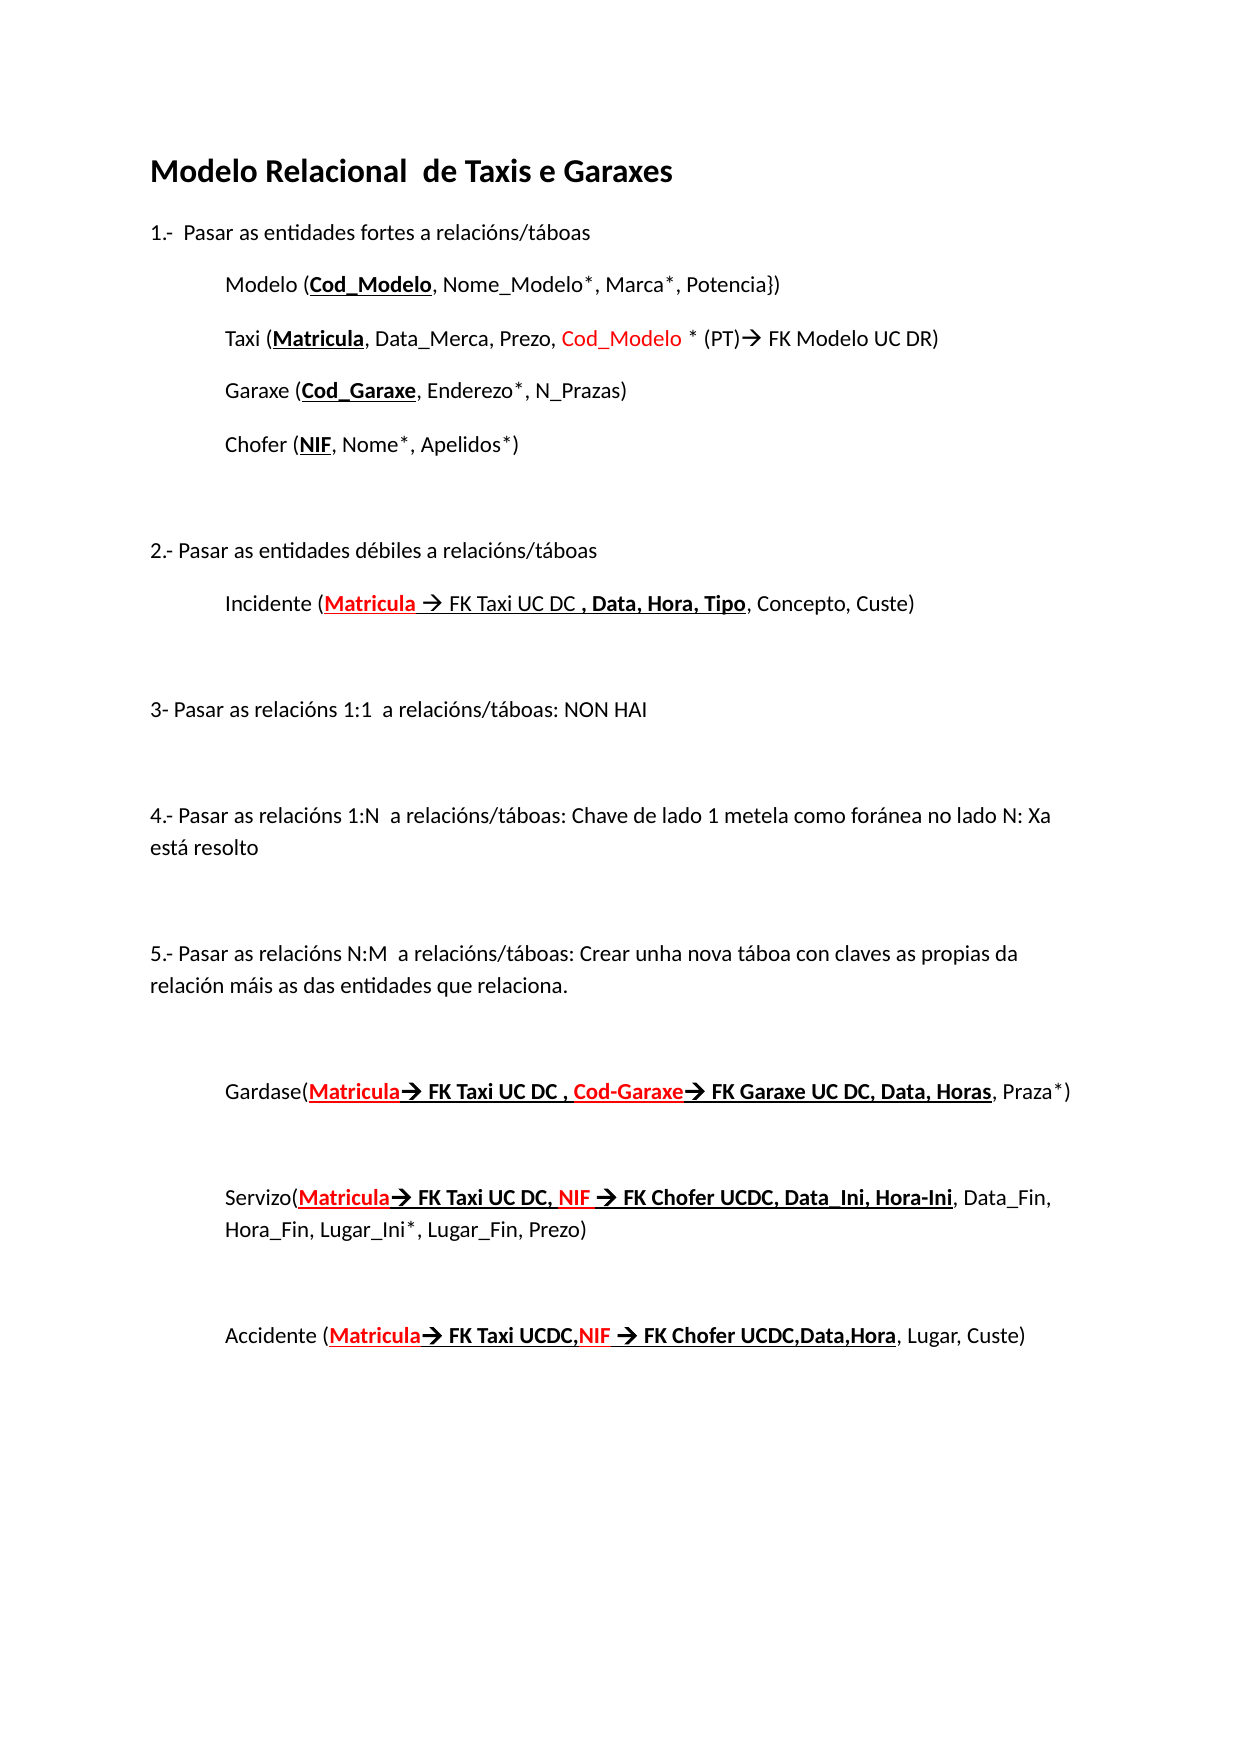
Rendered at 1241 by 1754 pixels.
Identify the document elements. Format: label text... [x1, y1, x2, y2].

text Taxi (Matricula, Data_Merca, Prezo, Cod_Modelo * (PT) FK Modelo UC DR) [225, 324, 1090, 352]
text Servizo(Matricula FK Taxi UC DC, NIF  FK Chofer UCDC, Data_Ini, Hora-Ini, Data_Fin, Hora_Fin, Lugar_Ini*, Lugar_Fin, Prezo) [150, 1183, 1090, 1243]
text 1.- Pasar as entidades fortes a relacións/táboas [150, 218, 1090, 246]
text Modelo (Cod_Modelo, Nome_Modelo*, Marca*, Potencia}) [150, 271, 1090, 299]
text 5.- Pasar as relacións N:M a relacións/táboas: Crear unha nova táboa con claves as propias da relación máis as das entidades que relaciona. [150, 939, 1090, 999]
text Garaxe (Cod_Garaxe, Enderezo*, N_Prazas) [225, 377, 1090, 405]
text Chofer (NIF, Nome*, Apelidos*) [225, 430, 1090, 458]
text Modelo Relacional de Taxis e Garaxes [150, 150, 1090, 191]
text 2.- Pasar as entidades débiles a relacións/táboas [150, 536, 1090, 564]
text 4.- Pasar as relacións 1:N a relacións/táboas: Chave de lado 1 metela como foránea no lado N: Xa está resolto [150, 801, 1090, 861]
text Incidente (Matricula  FK Taxi UC DC , Data, Hora, Tipo, Concepto, Custe) [225, 589, 1090, 617]
text Accidente (Matricula FK Taxi UCDC,NIF  FK Chofer UCDC,Data,Hora, Lugar, Custe) [150, 1322, 1090, 1349]
text Gardase(Matricula FK Taxi UC DC , Cod-Garaxe FK Garaxe UC DC, Data, Horas, Praza*) [150, 1077, 1090, 1105]
text 3- Pasar as relacións 1:1 a relacións/táboas: NON HAI [150, 695, 1090, 723]
